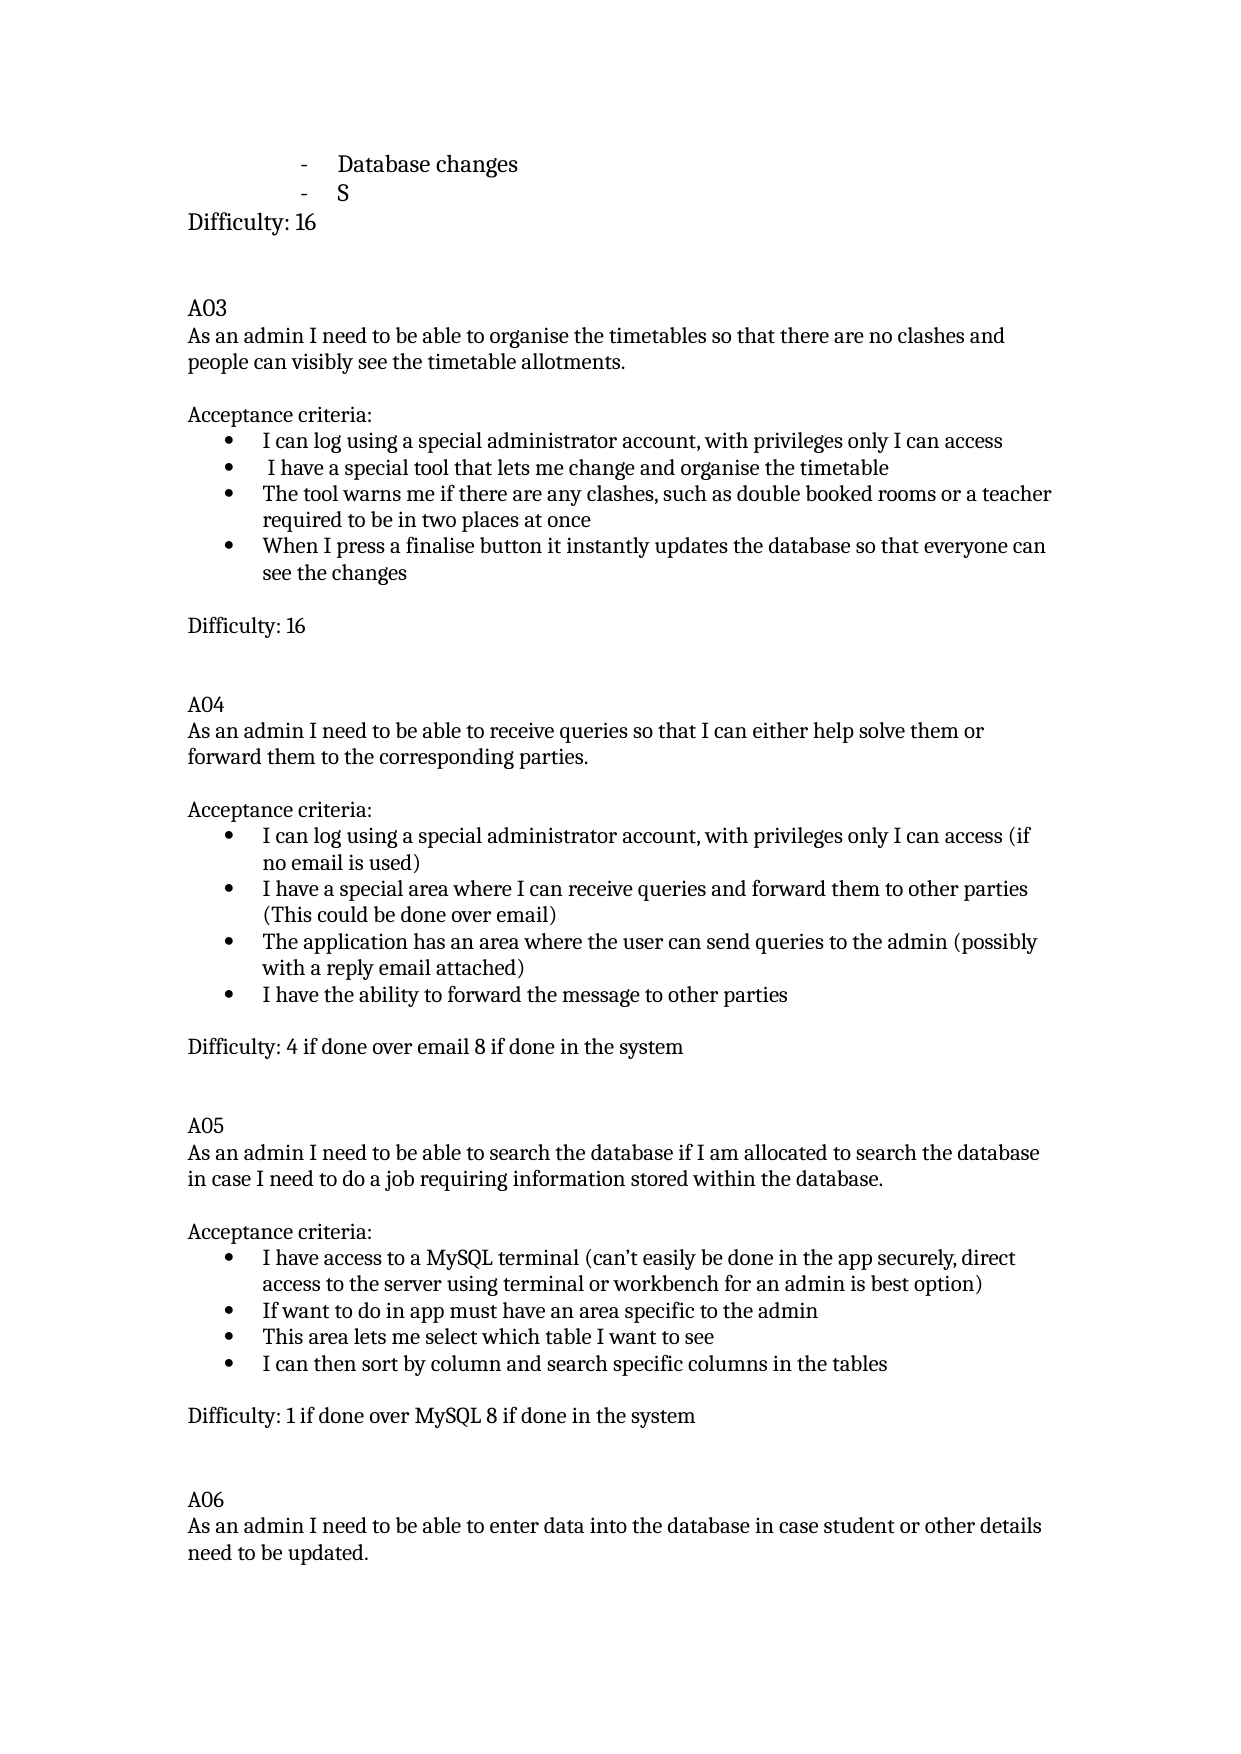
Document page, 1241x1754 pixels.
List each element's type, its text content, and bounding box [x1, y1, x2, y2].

text As an admin I need to be able to search the database if I am allocated to search the database in case I need to do a job requiring information stored within the database. [187, 1139, 1053, 1192]
text A06 [187, 1487, 1053, 1513]
text As an admin I need to be able to enter data into the database in case student or other details need to be updated. [187, 1513, 1053, 1566]
text Difficulty: 16 [187, 207, 1053, 236]
list The tool warns me if there are any clashes, such as double booked rooms or a teacher required to be in two places at once [225, 481, 1053, 533]
list I have a special area where I can receive queries and forward them to other parties (This could be done over email) [225, 876, 1053, 929]
list This area lets me select which table I want to see [225, 1324, 1053, 1350]
list I have access to a MySQL terminal (can’t easily be done in the app securely, direct access to the server using terminal or workbench for an admin is best option) [225, 1245, 1053, 1298]
list I can then sort by column and search specific columns in the tables [225, 1350, 1053, 1377]
text Acceptance criteria: [187, 1218, 1053, 1245]
text Difficulty: 4 if done over email 8 if done in the system [187, 1034, 1053, 1060]
text Acceptance criteria: [187, 797, 1053, 823]
text Acceptance criteria: [187, 402, 1053, 428]
text A04 [187, 691, 1053, 718]
list If want to do in app must have an area specific to the admin [225, 1298, 1053, 1324]
list I have a special tool that lets me change and organise the timetable [225, 454, 1053, 481]
list When I press a finalise button it instantly updates the database so that everyone can see the changes [225, 533, 1053, 586]
list I have the ability to forward the message to other parties [225, 981, 1053, 1008]
list Database changes [300, 150, 1053, 179]
text As an admin I need to be able to receive queries so that I can either help solve them or forward them to the corresponding parties. [187, 718, 1053, 771]
list The application has an area where the user can send queries to the admin (possibly with a reply email attached) [225, 929, 1053, 981]
text A05 [187, 1113, 1053, 1139]
list A03 [187, 294, 1053, 322]
list I can log using a special administrator account, with privileges only I can access [225, 428, 1053, 454]
text Difficulty: 1 if done over MySQL 8 if done in the system [187, 1403, 1053, 1429]
list S [300, 179, 1053, 207]
text As an admin I need to be able to organise the timetables so that there are no clashes and people can visibly see the timetable allotments. [187, 322, 1053, 375]
text Difficulty: 16 [187, 612, 1053, 639]
list I can log using a special administrator account, with privileges only I can access (if no email is used) [225, 823, 1053, 876]
